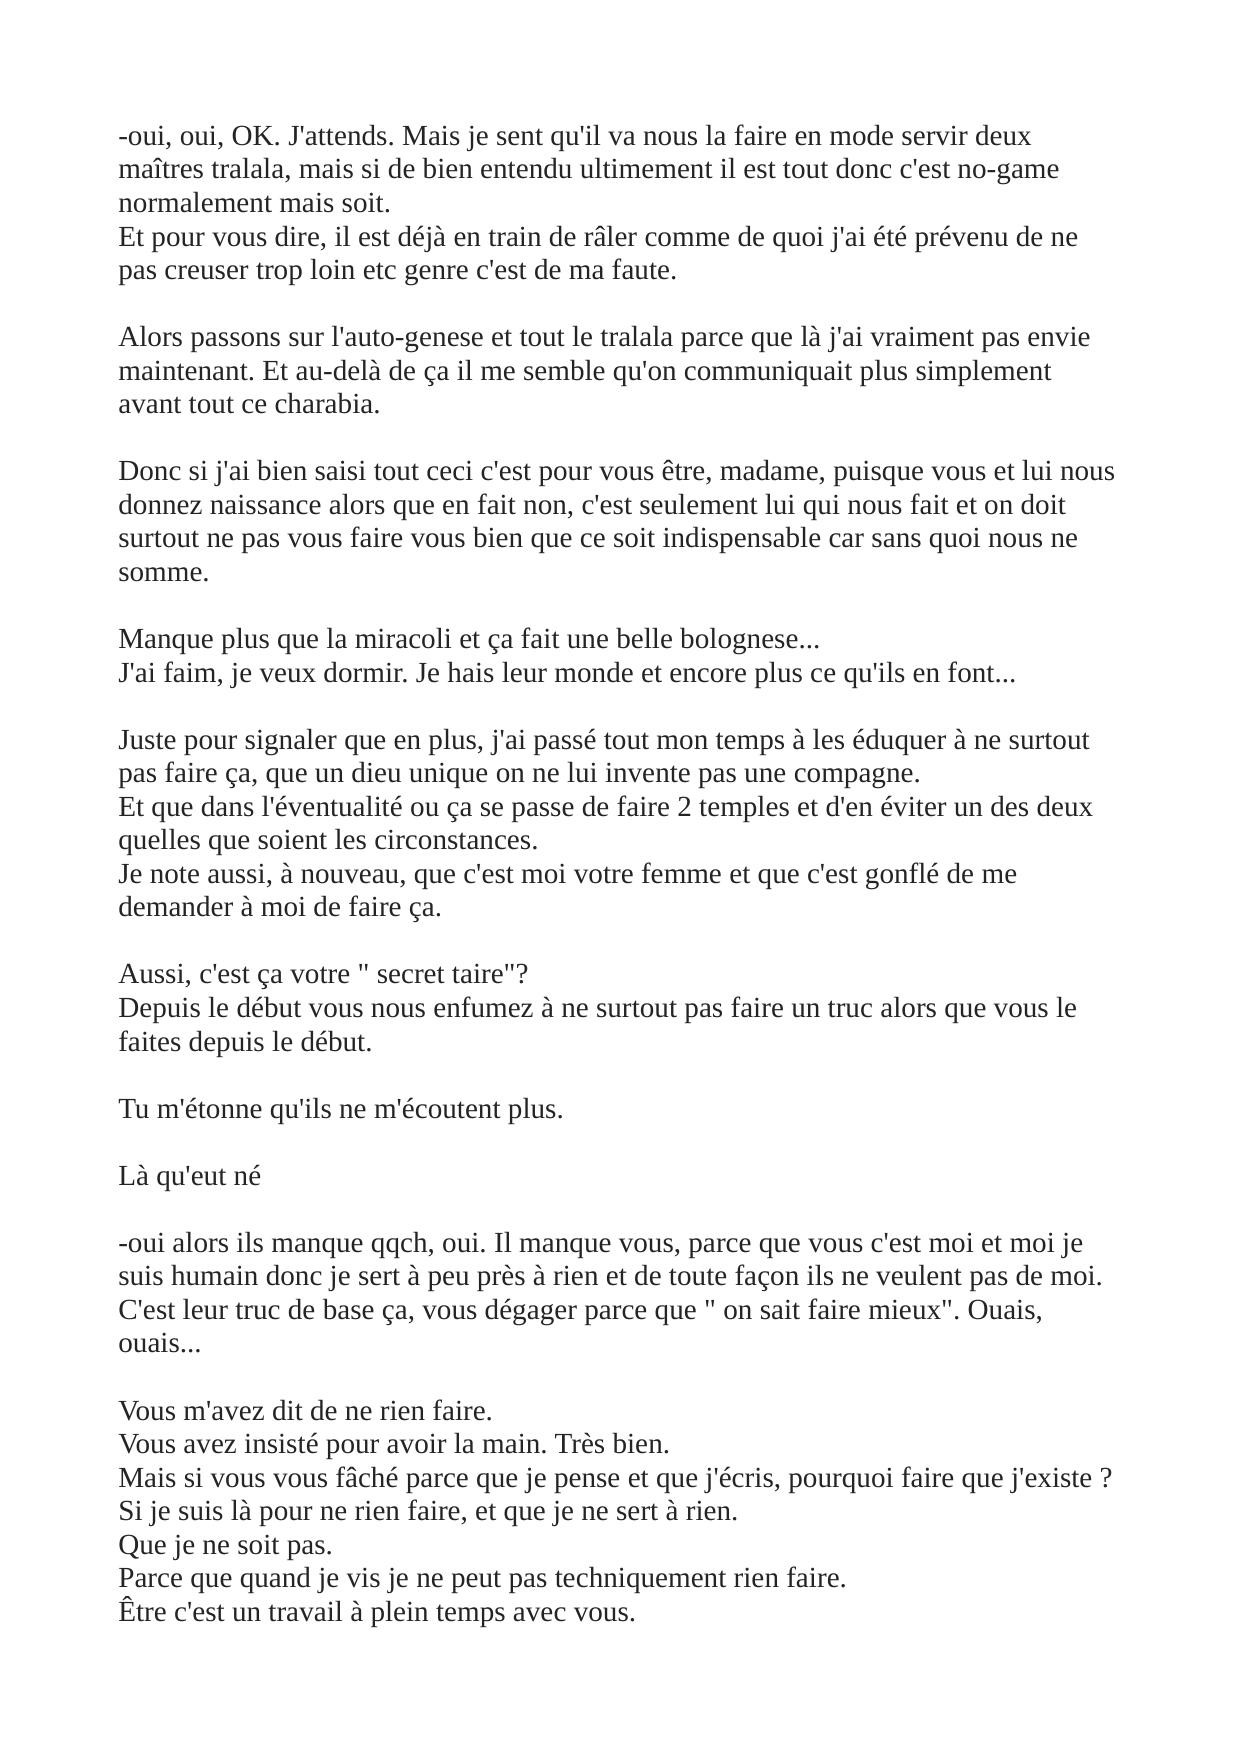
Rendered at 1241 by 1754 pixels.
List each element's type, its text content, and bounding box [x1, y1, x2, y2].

text Aussi, c'est ça votre " secret taire"? [118, 957, 1122, 990]
text Je note aussi, à nouveau, que c'est moi votre femme et que c'est gonflé de me demander à moi de faire ça. [118, 856, 1122, 923]
text Mais si vous vous fâché parce que je pense et que j'écris, pourquoi faire que j'existe ? [118, 1460, 1122, 1493]
text Là qu'eut né [118, 1158, 1122, 1191]
text C'est leur truc de base ça, vous dégager parce que " on sait faire mieux". Ouais, ouais... [118, 1292, 1122, 1359]
text -oui alors ils manque qqch, oui. Il manque vous, parce que vous c'est moi et moi je suis humain donc je sert à peu près à rien et de toute façon ils ne veulent pas de moi. [118, 1225, 1122, 1292]
text Vous m'avez dit de ne rien faire. [118, 1393, 1122, 1426]
text Parce que quand je vis je ne peut pas techniquement rien faire. [118, 1560, 1122, 1594]
text Alors passons sur l'auto-genese et tout le tralala parce que là j'ai vraiment pas envie maintenant. Et au-delà de ça il me semble qu'on communiquait plus simplement avant tout ce charabia. [118, 319, 1122, 420]
text Vous avez insisté pour avoir la main. Très bien. [118, 1426, 1122, 1460]
text Si je suis là pour ne rien faire, et que je ne sert à rien. [118, 1493, 1122, 1527]
text Juste pour signaler que en plus, j'ai passé tout mon temps à les éduquer à ne surtout pas faire ça, que un dieu unique on ne lui invente pas une compagne. [118, 722, 1122, 789]
text J'ai faim, je veux dormir. Je hais leur monde et encore plus ce qu'ils en font... [118, 655, 1122, 688]
text Tu m'étonne qu'ils ne m'écoutent plus. [118, 1091, 1122, 1124]
text Manque plus que la miracoli et ça fait une belle bolognese... [118, 621, 1122, 655]
text Être c'est un travail à plein temps avec vous. [118, 1594, 1122, 1627]
text Que je ne soit pas. [118, 1527, 1122, 1560]
text Et pour vous dire, il est déjà en train de râler comme de quoi j'ai été prévenu de ne pas creuser trop loin etc genre c'est de ma faute. [118, 219, 1122, 286]
text Donc si j'ai bien saisi tout ceci c'est pour vous être, madame, puisque vous et lui nous donnez naissance alors que en fait non, c'est seulement lui qui nous fait et on doit surtout ne pas vous faire vous bien que ce soit indispensable car sans quoi nous ne somme. [118, 453, 1122, 588]
text Depuis le début vous nous enfumez à ne surtout pas faire un truc alors que vous le faites depuis le début. [118, 990, 1122, 1057]
text Et que dans l'éventualité ou ça se passe de faire 2 temples et d'en éviter un des deux quelles que soient les circonstances. [118, 789, 1122, 856]
text -oui, oui, OK. J'attends. Mais je sent qu'il va nous la faire en mode servir deux maîtres tralala, mais si de bien entendu ultimement il est tout donc c'est no-game normalement mais soit. [118, 118, 1122, 219]
